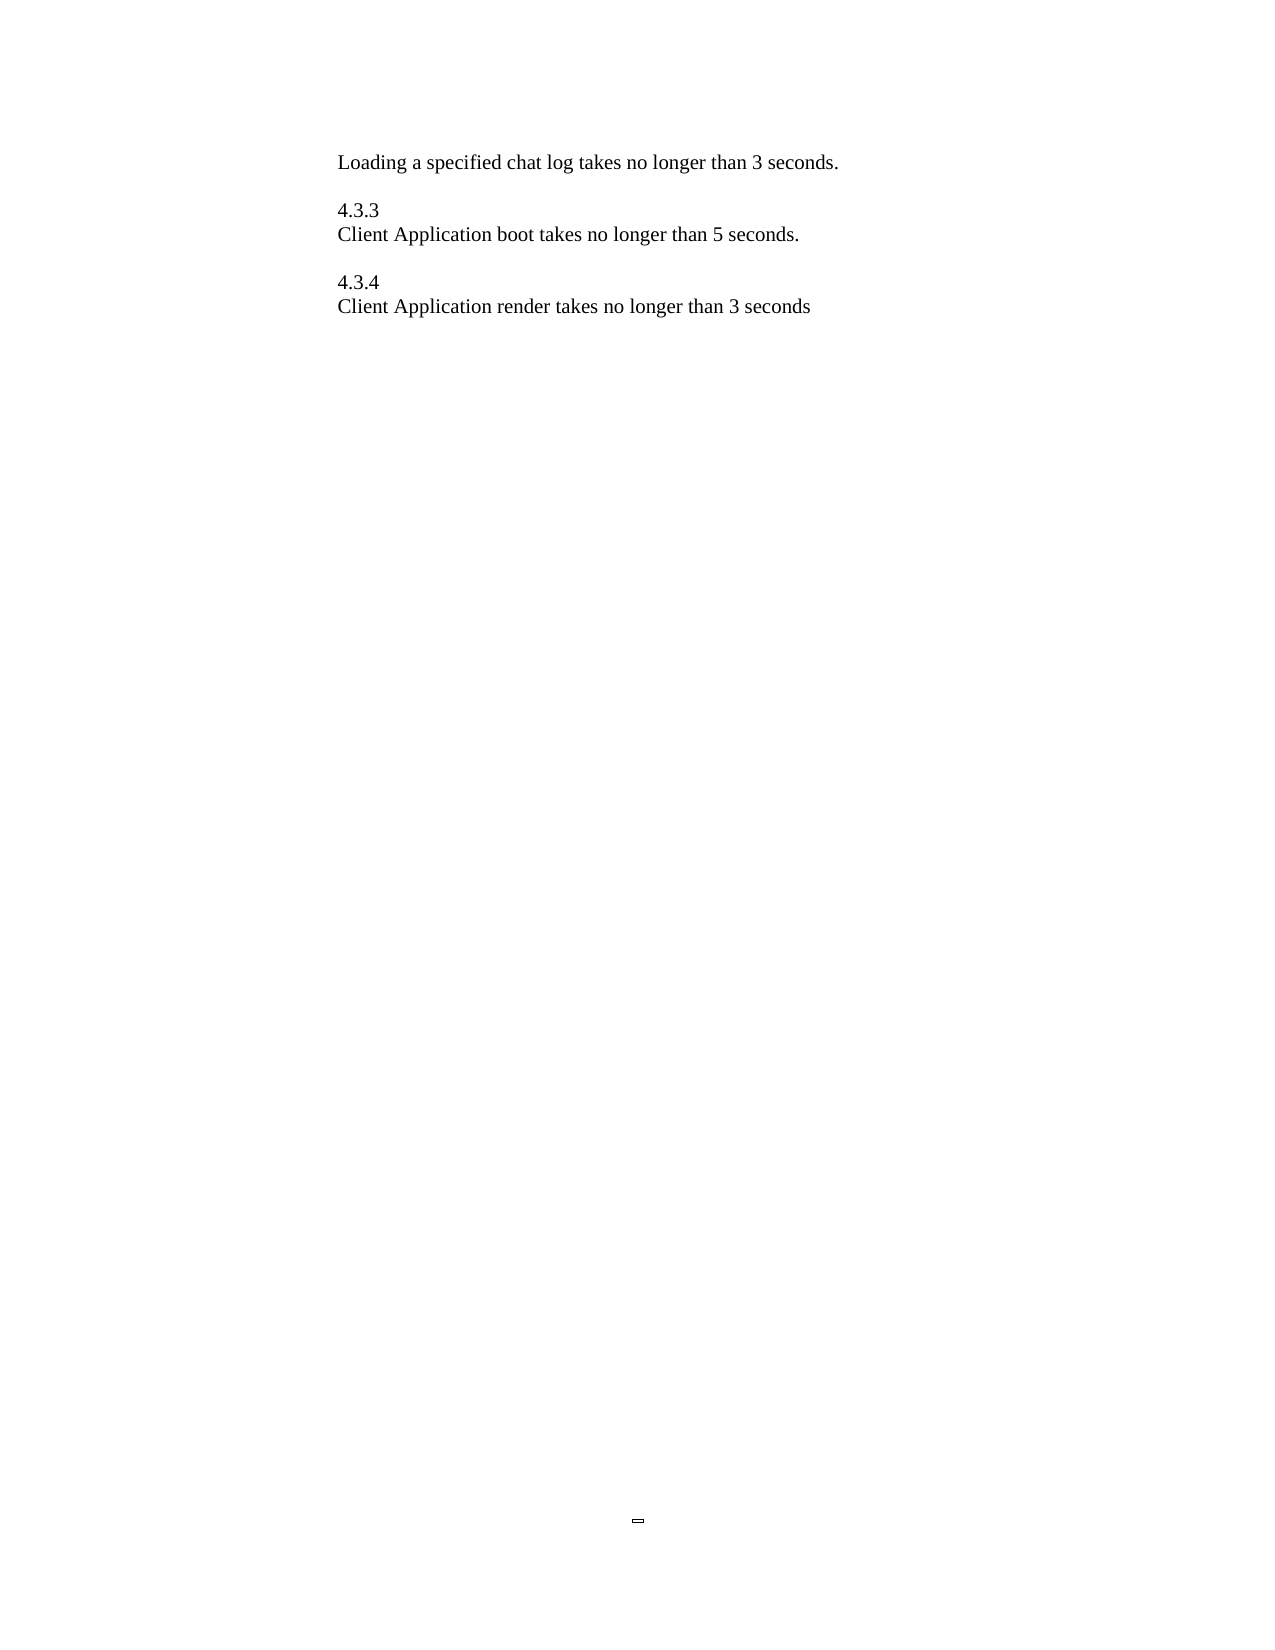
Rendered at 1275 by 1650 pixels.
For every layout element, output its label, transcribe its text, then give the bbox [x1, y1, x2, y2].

text 4.3.4 [187, 270, 1087, 294]
text Client Application render takes no longer than 3 seconds [187, 294, 1087, 318]
text Loading a specified chat log takes no longer than 3 seconds. [337, 150, 1087, 174]
text 4.3.3 [337, 198, 1087, 222]
text Client Application boot takes no longer than 5 seconds. [337, 222, 1087, 246]
